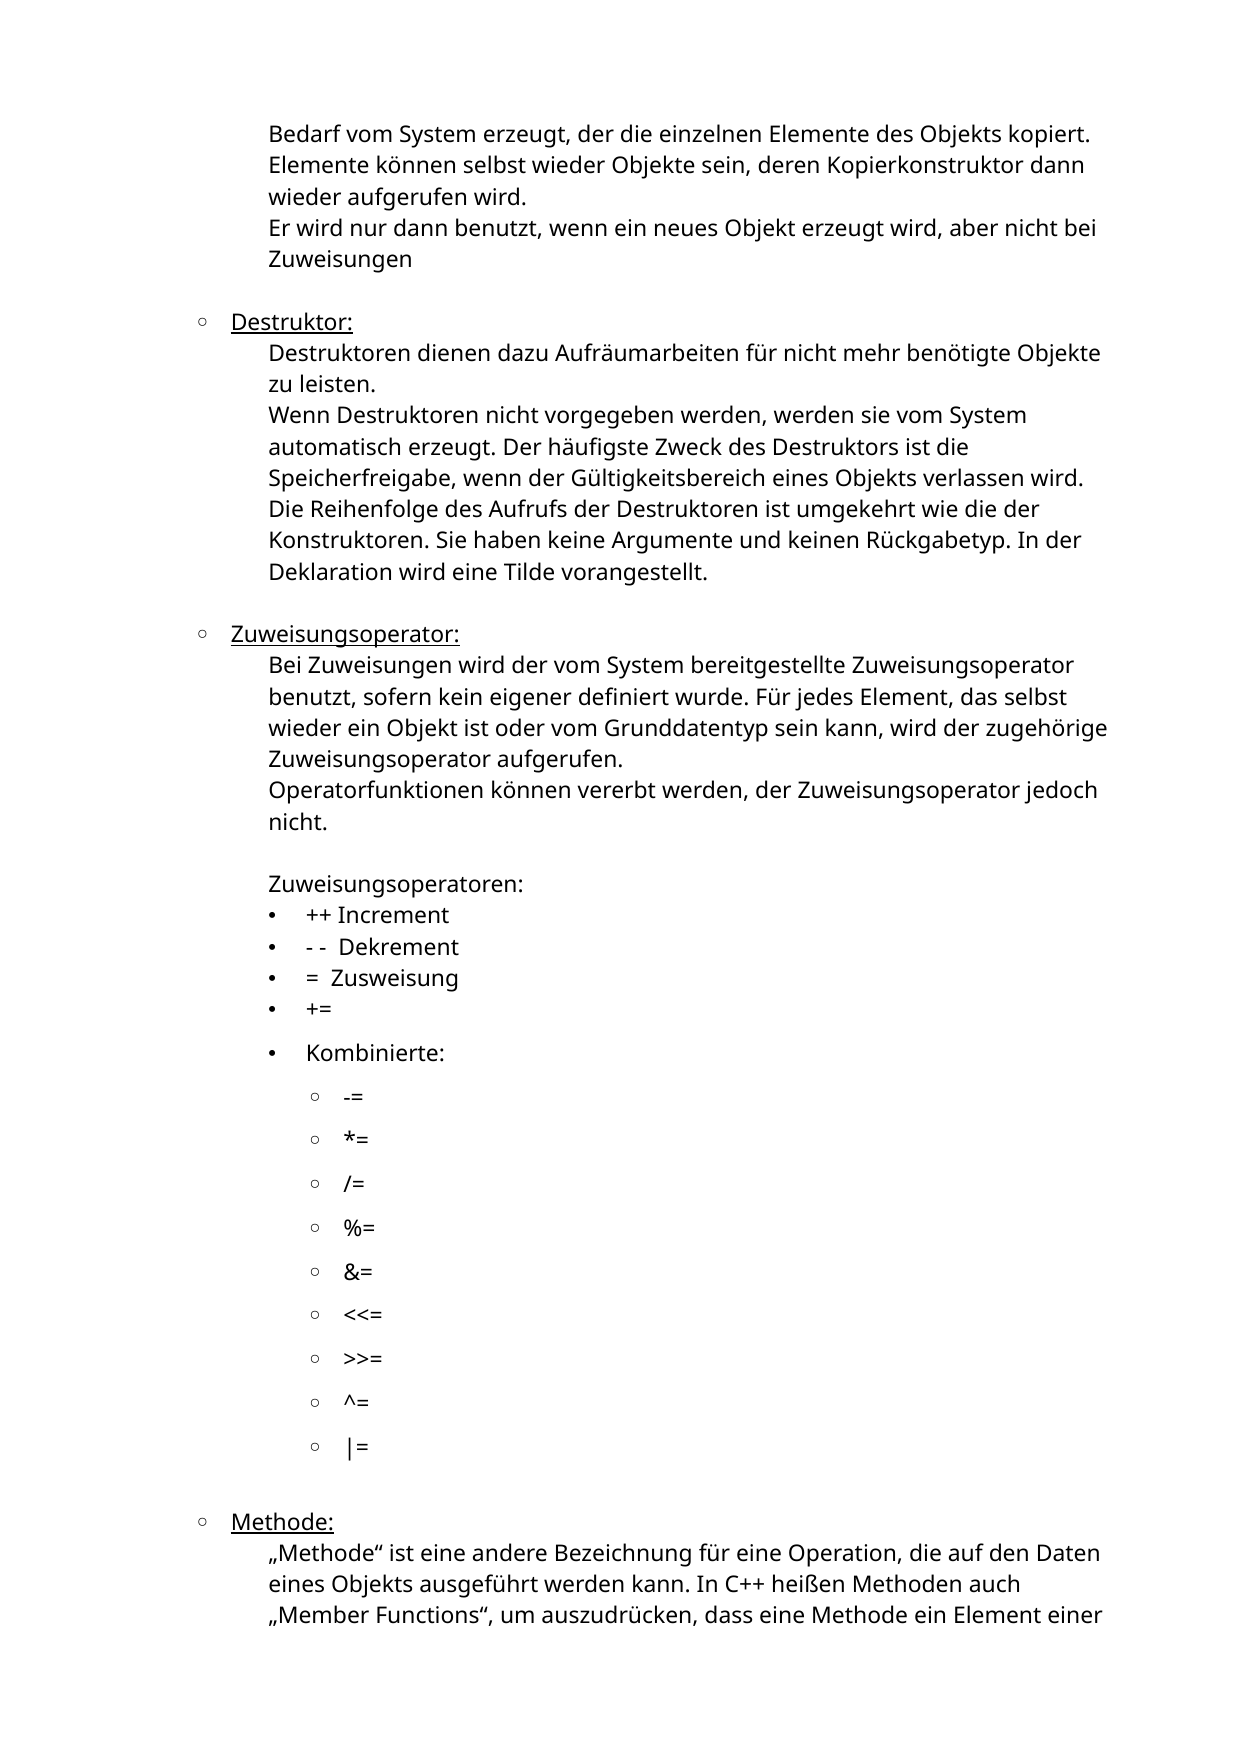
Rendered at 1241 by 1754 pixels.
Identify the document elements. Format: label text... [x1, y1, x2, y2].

list Elemente können selbst wieder Objekte sein, deren Kopierkonstruktor dann wieder aufgerufen wird. [231, 149, 1122, 212]
list Wenn Destruktoren nicht vorgegeben werden, werden sie vom System automatisch erzeugt. Der häufigste Zweck des Destruktors ist die Speicherfreigabe, wenn der Gültigkeitsbereich eines Objekts verlassen wird. [231, 399, 1122, 493]
list ^= [306, 1387, 1122, 1418]
list %= [306, 1212, 1122, 1243]
list >>= [306, 1343, 1122, 1374]
list -= [306, 1081, 1122, 1112]
list ++ Increment [268, 899, 1122, 931]
list Destruktor: [193, 306, 1122, 337]
list <<= [306, 1299, 1122, 1331]
list /= [306, 1168, 1122, 1199]
list Er wird nur dann benutzt, wenn ein neues Objekt erzeugt wird, aber nicht bei Zuweisungen [231, 212, 1122, 274]
list - - Dekrement [268, 931, 1122, 962]
list Operatorfunktionen können vererbt werden, der Zuweisungsoperator jedoch nicht. [231, 774, 1122, 837]
list Bedarf vom System erzeugt, der die einzelnen Elemente des Objekts kopiert. [231, 118, 1122, 149]
list *= [306, 1124, 1122, 1156]
list Die Reihenfolge des Aufrufs der Destruktoren ist umgekehrt wie die der Konstruktoren. Sie haben keine Argumente und keinen Rückgabetyp. In der Deklaration wird eine Tilde vorangestellt. [231, 493, 1122, 587]
list += [268, 993, 1122, 1024]
list Destruktoren dienen dazu Aufräumarbeiten für nicht mehr benötigte Objekte zu leisten. [231, 337, 1122, 399]
list = Zusweisung [268, 962, 1122, 993]
list „Methode“ ist eine andere Bezeichnung für eine Operation, die auf den Daten eines Objekts ausgeführt werden kann. In C++ heißen Methoden auch „Member Functions“, um auszudrücken, dass eine Methode ein Element einer [231, 1537, 1122, 1631]
list Zuweisungsoperator: [193, 618, 1122, 649]
list Zuweisungsoperatoren: [231, 868, 1122, 899]
list Bei Zuweisungen wird der vom System bereitgestellte Zuweisungsoperator benutzt, sofern kein eigener definiert wurde. Für jedes Element, das selbst wieder ein Objekt ist oder vom Grunddatentyp sein kann, wird der zugehörige Zuweisungsoperator aufgerufen. [231, 649, 1122, 774]
list &= [306, 1256, 1122, 1287]
list |= [306, 1431, 1122, 1462]
list Methode: [193, 1506, 1122, 1537]
list Kombinierte: [268, 1037, 1122, 1068]
